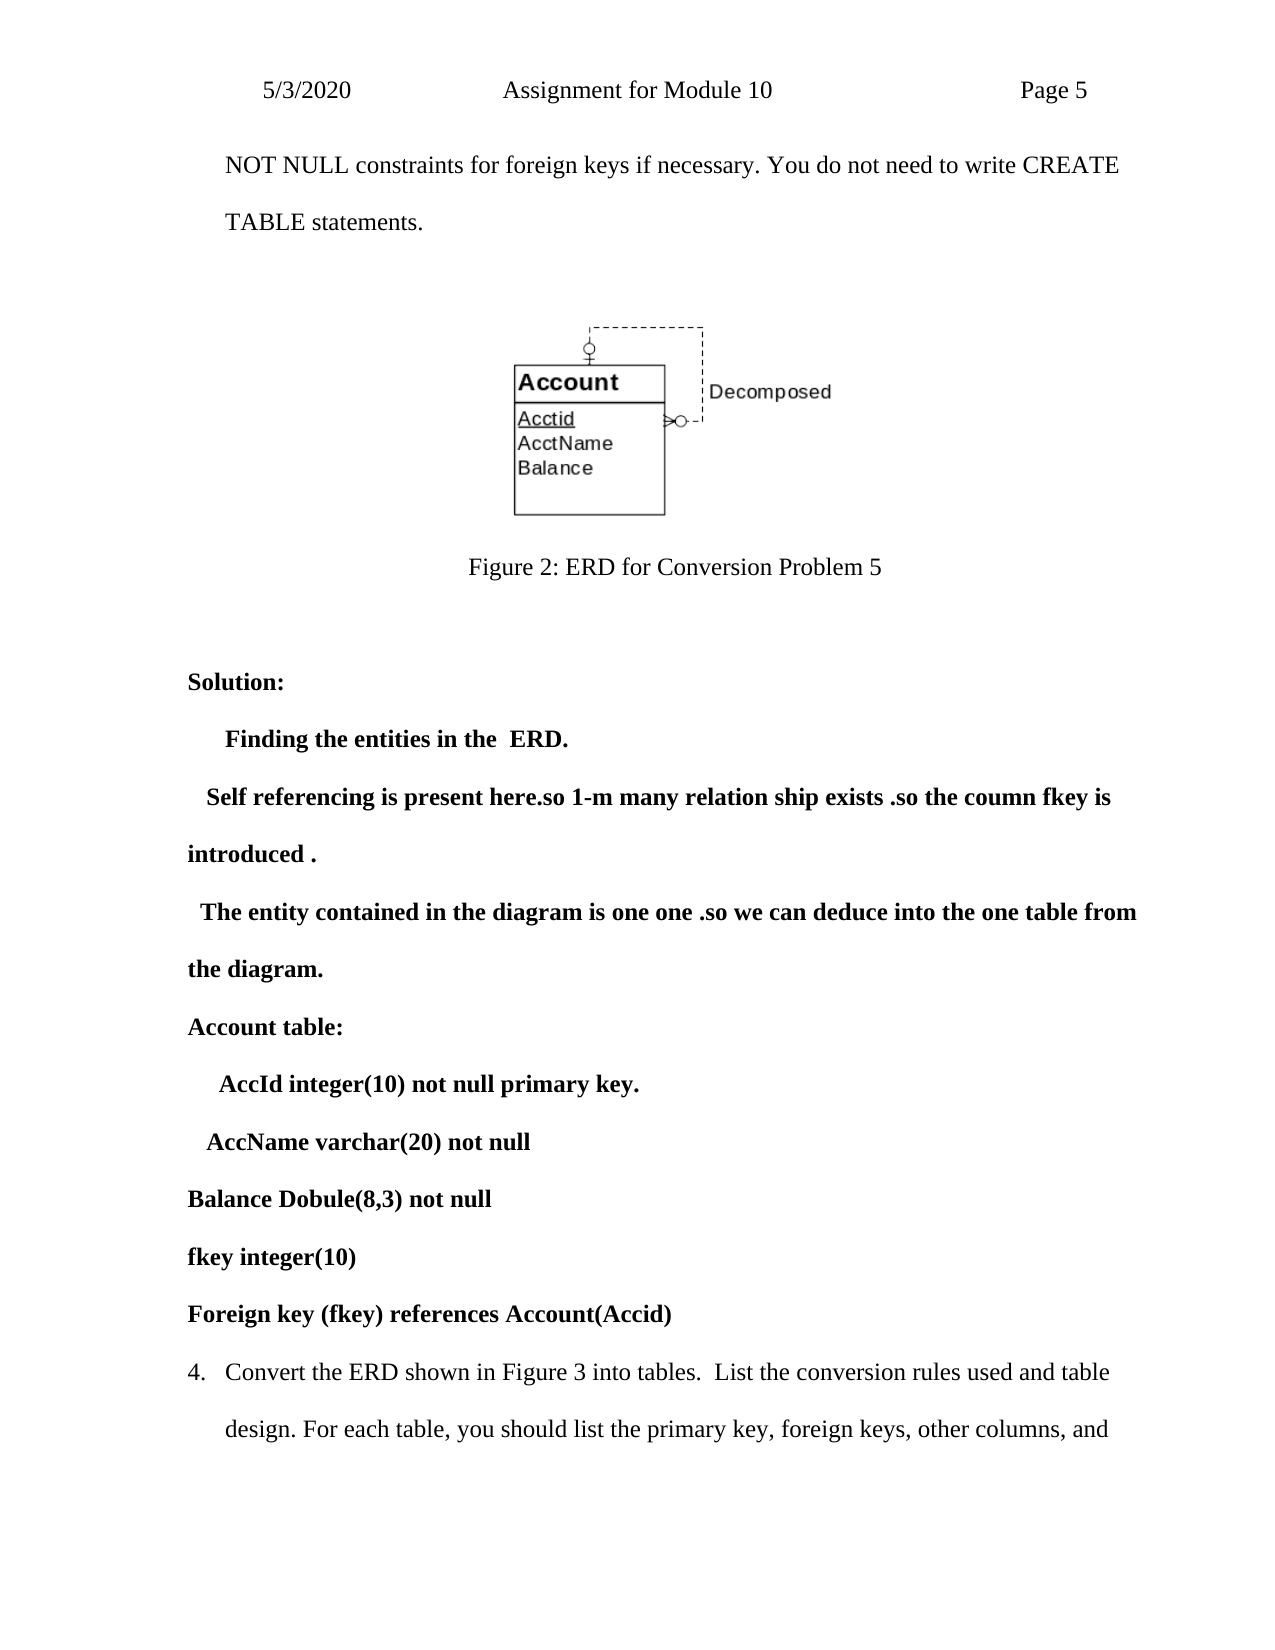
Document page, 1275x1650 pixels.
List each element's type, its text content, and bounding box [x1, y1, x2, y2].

list NOT NULL constraints for foreign keys if necessary. You do not need to write CREATE TABLE statements. [187, 150, 1162, 236]
title The entity contained in the diagram is one one .so we can deduce into the one table from the diagram. [187, 897, 1162, 983]
title Finding the entities in the ERD. [187, 724, 1162, 753]
list Convert the ERD shown in Figure 3 into tables. List the conversion rules used and table design. For each table, you should list the primary key, foreign keys, other columns, and [187, 1357, 1162, 1443]
title Account table: [187, 1012, 1162, 1040]
title AccName varchar(20) not null [187, 1127, 1162, 1155]
title fkey integer(10) [187, 1242, 1162, 1270]
title Self referencing is present here.so 1-m many relation ship exists .so the coumn fkey is introduced . [187, 782, 1162, 868]
title AccId integer(10) not null primary key. [187, 1069, 1162, 1098]
title Figure 2: ERD for Conversion Problem 5 [187, 552, 1162, 580]
title Foreign key (fkey) references Account(Accid) [187, 1299, 1162, 1328]
title Solution: [187, 667, 1162, 695]
title Balance Dobule(8,3) not null [187, 1184, 1162, 1213]
